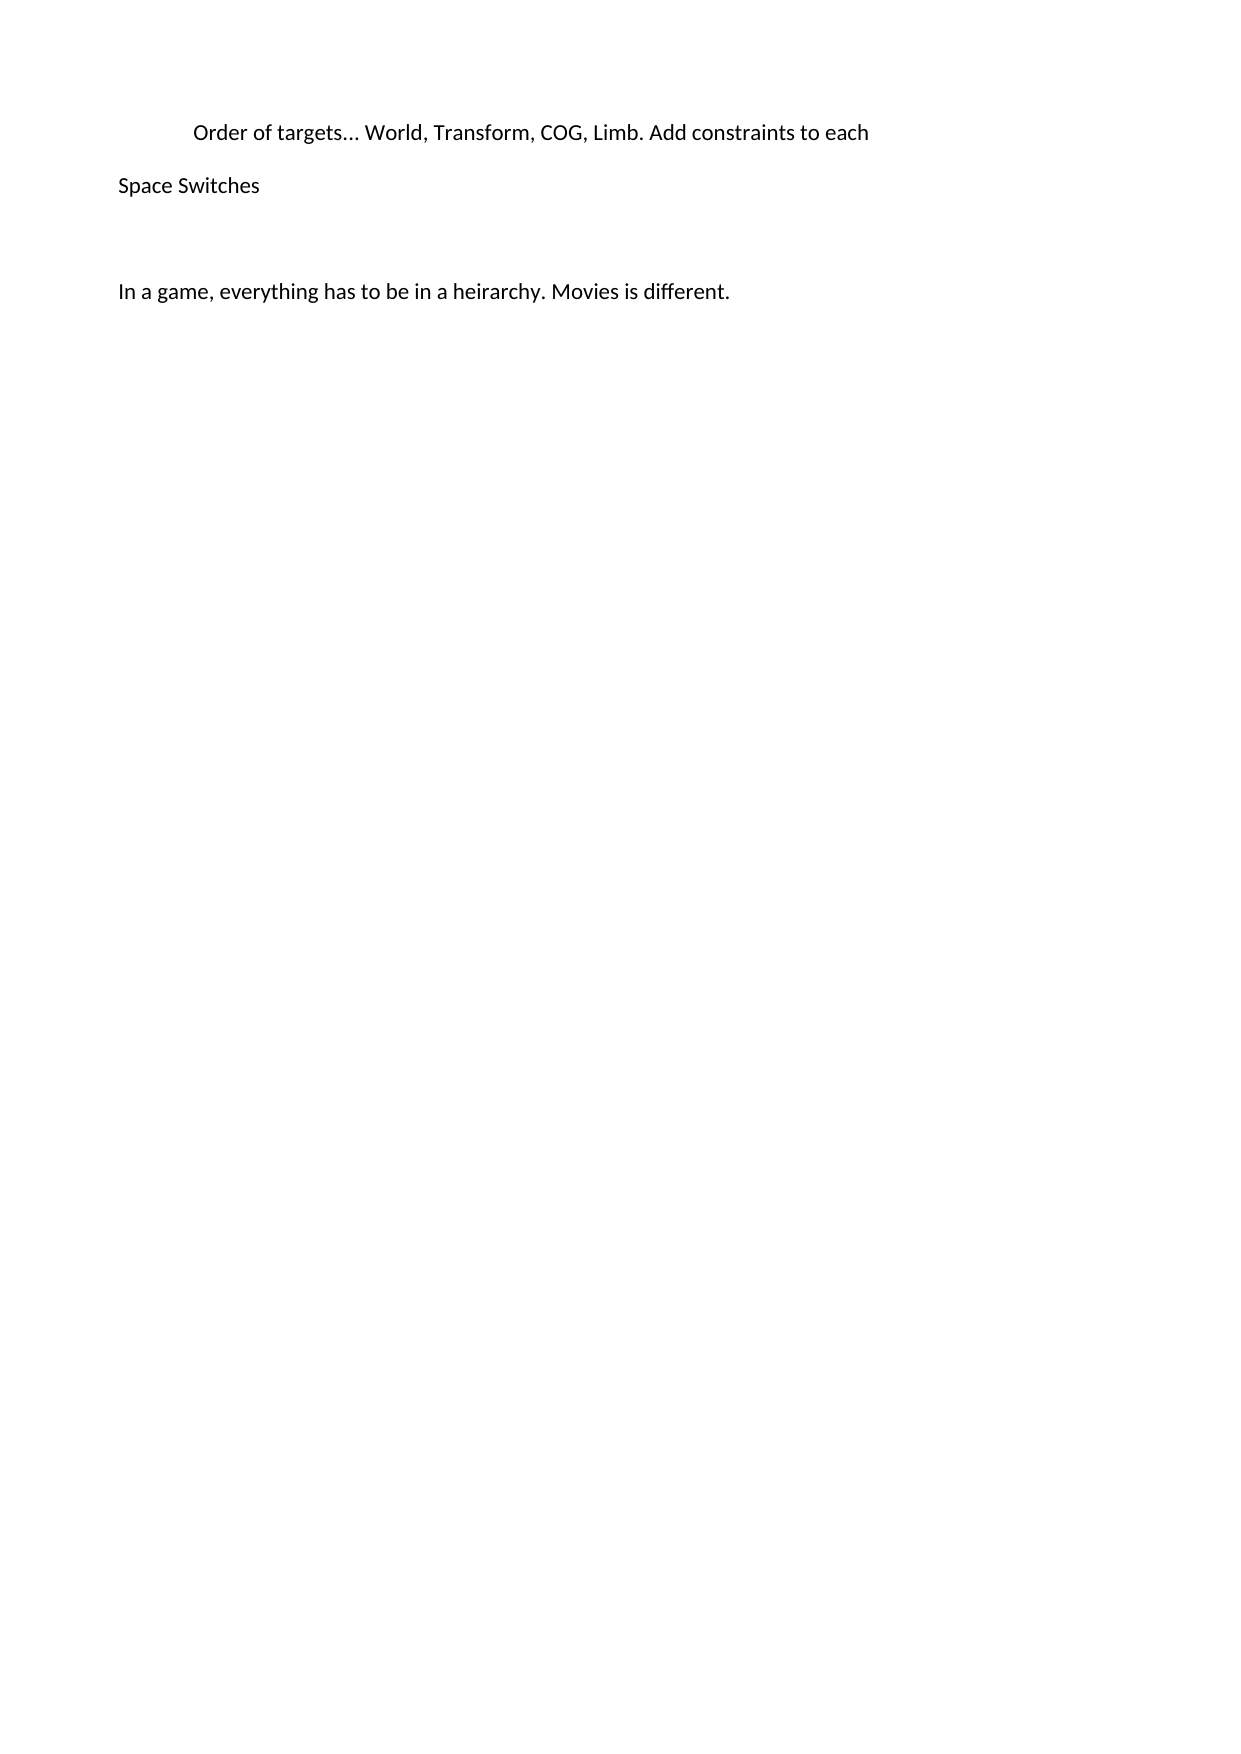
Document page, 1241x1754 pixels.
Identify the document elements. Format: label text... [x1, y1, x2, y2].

text Space Switches [118, 171, 1122, 199]
text Order of targets... World, Transform, COG, Limb. Add constraints to each [193, 118, 1122, 146]
text In a game, everything has to be in a heirarchy. Movies is different. [118, 277, 1122, 305]
